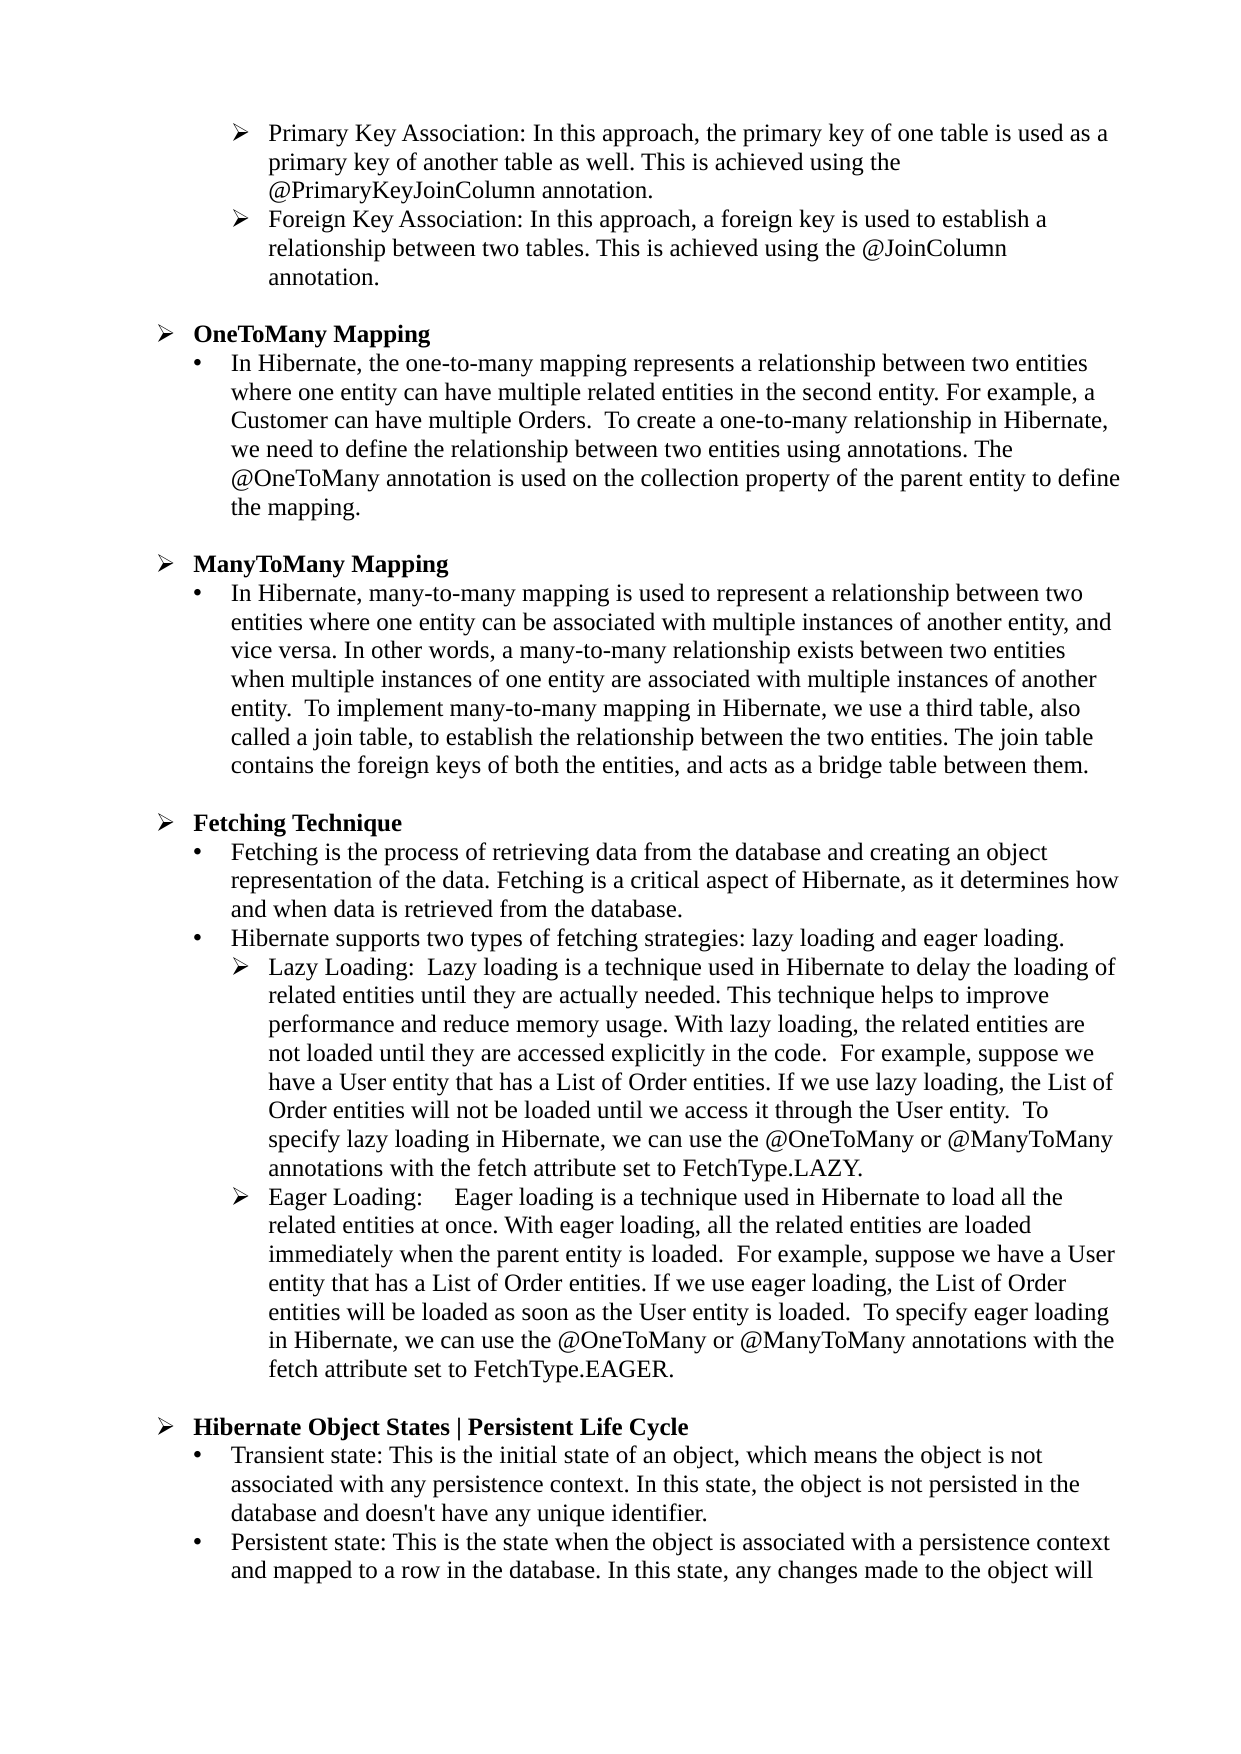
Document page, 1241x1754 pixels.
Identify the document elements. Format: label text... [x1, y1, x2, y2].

list Eager Loading: Eager loading is a technique used in Hibernate to load all the related entities at once. With eager loading, all the related entities are loaded immediately when the parent entity is loaded. For example, suppose we have a User entity that has a List of Order entities. If we use eager loading, the List of Order entities will be loaded as soon as the User entity is loaded. To specify eager loading in Hibernate, we can use the @OneToMany or @ManyToMany annotations with the fetch attribute set to FetchType.EAGER. [231, 1182, 1122, 1383]
list ManyToMany Mapping [156, 549, 1122, 578]
list Hibernate Object States | Persistent Life Cycle [156, 1412, 1122, 1441]
list OneToMany Mapping [156, 319, 1122, 348]
list Hibernate supports two types of fetching strategies: lazy loading and eager loading. [193, 923, 1122, 952]
list In Hibernate, the one-to-many mapping represents a relationship between two entities where one entity can have multiple related entities in the second entity. For example, a Customer can have multiple Orders. To create a one-to-many relationship in Hibernate, we need to define the relationship between two entities using annotations. The @OneToMany annotation is used on the collection property of the parent entity to define the mapping. [193, 348, 1122, 521]
list Lazy Loading: Lazy loading is a technique used in Hibernate to delay the loading of related entities until they are actually needed. This technique helps to improve performance and reduce memory usage. With lazy loading, the related entities are not loaded until they are accessed explicitly in the code. For example, suppose we have a User entity that has a List of Order entities. If we use lazy loading, the List of Order entities will not be loaded until we access it through the User entity. To specify lazy loading in Hibernate, we can use the @OneToMany or @ManyToMany annotations with the fetch attribute set to FetchType.LAZY. [231, 952, 1122, 1182]
list Foreign Key Association: In this approach, a foreign key is used to establish a relationship between two tables. This is achieved using the @JoinColumn annotation. [231, 204, 1122, 291]
list Fetching Technique [156, 808, 1122, 837]
list Transient state: This is the initial state of an object, which means the object is not associated with any persistence context. In this state, the object is not persisted in the database and doesn't have any unique identifier. [193, 1441, 1122, 1527]
list In Hibernate, many-to-many mapping is used to represent a relationship between two entities where one entity can be associated with multiple instances of another entity, and vice versa. In other words, a many-to-many relationship exists between two entities when multiple instances of one entity are associated with multiple instances of another entity. To implement many-to-many mapping in Hibernate, we use a third table, also called a join table, to establish the relationship between the two entities. The join table contains the foreign keys of both the entities, and acts as a bridge table between them. [193, 578, 1122, 779]
list Fetching is the process of retrieving data from the database and creating an object representation of the data. Fetching is a critical aspect of Hibernate, as it determines how and when data is retrieved from the database. [193, 837, 1122, 923]
list Persistent state: This is the state when the object is associated with a persistence context and mapped to a row in the database. In this state, any changes made to the object will [193, 1527, 1122, 1584]
list Primary Key Association: In this approach, the primary key of one table is used as a primary key of another table as well. This is achieved using the @PrimaryKeyJoinColumn annotation. [231, 118, 1122, 204]
